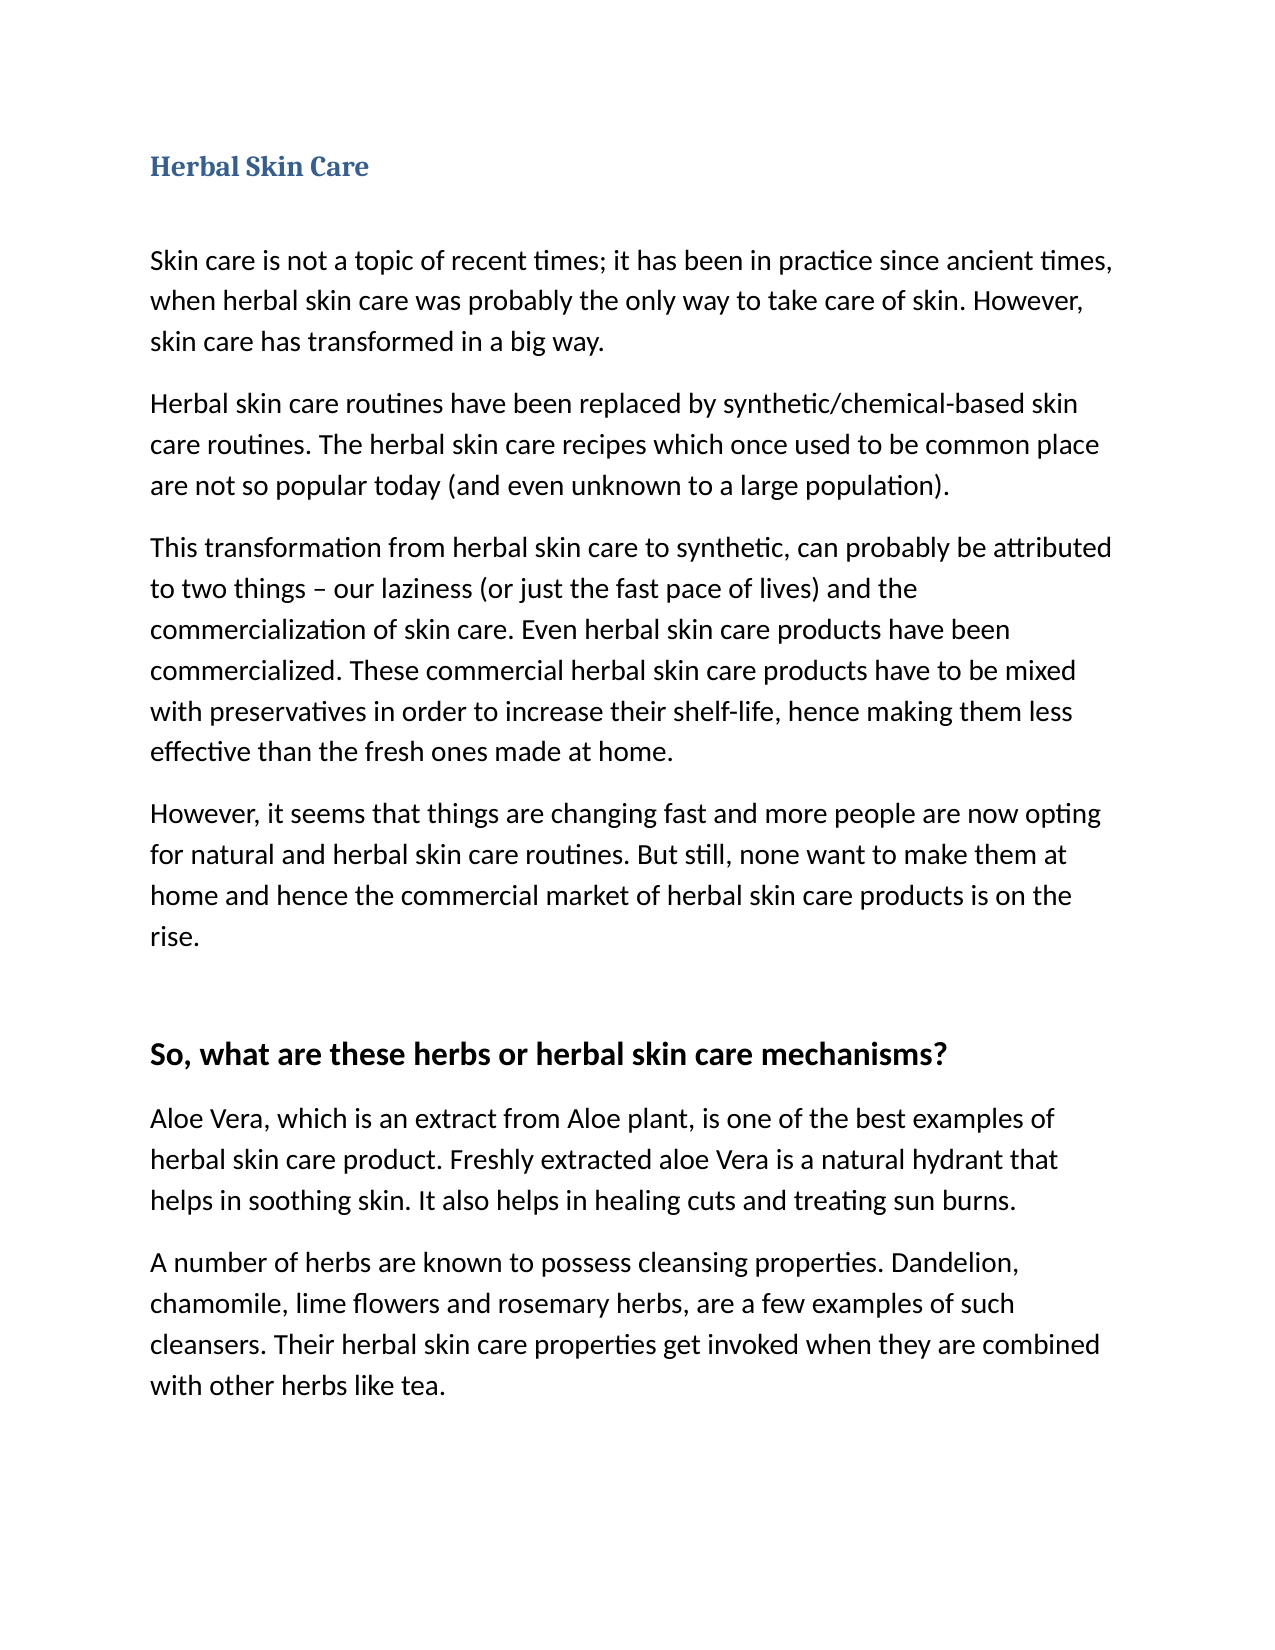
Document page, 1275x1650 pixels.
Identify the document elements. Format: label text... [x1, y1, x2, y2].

text So, what are these herbs or herbal skin care mechanisms? [150, 1033, 1125, 1074]
text However, it seems that things are changing fast and more people are now opting for natural and herbal skin care routines. But still, none want to make them at home and hence the commercial market of herbal skin care products is on the rise. [150, 795, 1125, 954]
subtitle Herbal Skin Care [150, 150, 1125, 183]
text Herbal skin care routines have been replaced by synthetic/chemical-based skin care routines. The herbal skin care recipes which once used to be common place are not so popular today (and even unknown to a large population). [150, 385, 1125, 503]
text This transformation from herbal skin care to synthetic, can probably be attributed to two things – our laziness (or just the fast pace of lives) and the commercialization of skin care. Even herbal skin care products have been commercialized. These commercial herbal skin care products have to be mixed with preservatives in order to increase their shelf-life, hence making them less effective than the fresh ones made at home. [150, 529, 1125, 769]
text Aloe Vera, which is an extract from Aloe plant, is one of the best examples of herbal skin care product. Freshly extracted aloe Vera is a natural hydrant that helps in soothing skin. It also helps in healing cuts and treating sun burns. [150, 1101, 1125, 1218]
text Skin care is not a topic of recent times; it has been in practice since ancient times, when herbal skin care was probably the only way to take care of skin. However, skin care has transformed in a big way. [150, 242, 1125, 359]
text A number of herbs are known to possess cleansing properties. Dandelion, chamomile, lime flowers and rosemary herbs, are a few examples of such cleansers. Their herbal skin care properties get invoked when they are combined with other herbs like tea. [150, 1244, 1125, 1403]
